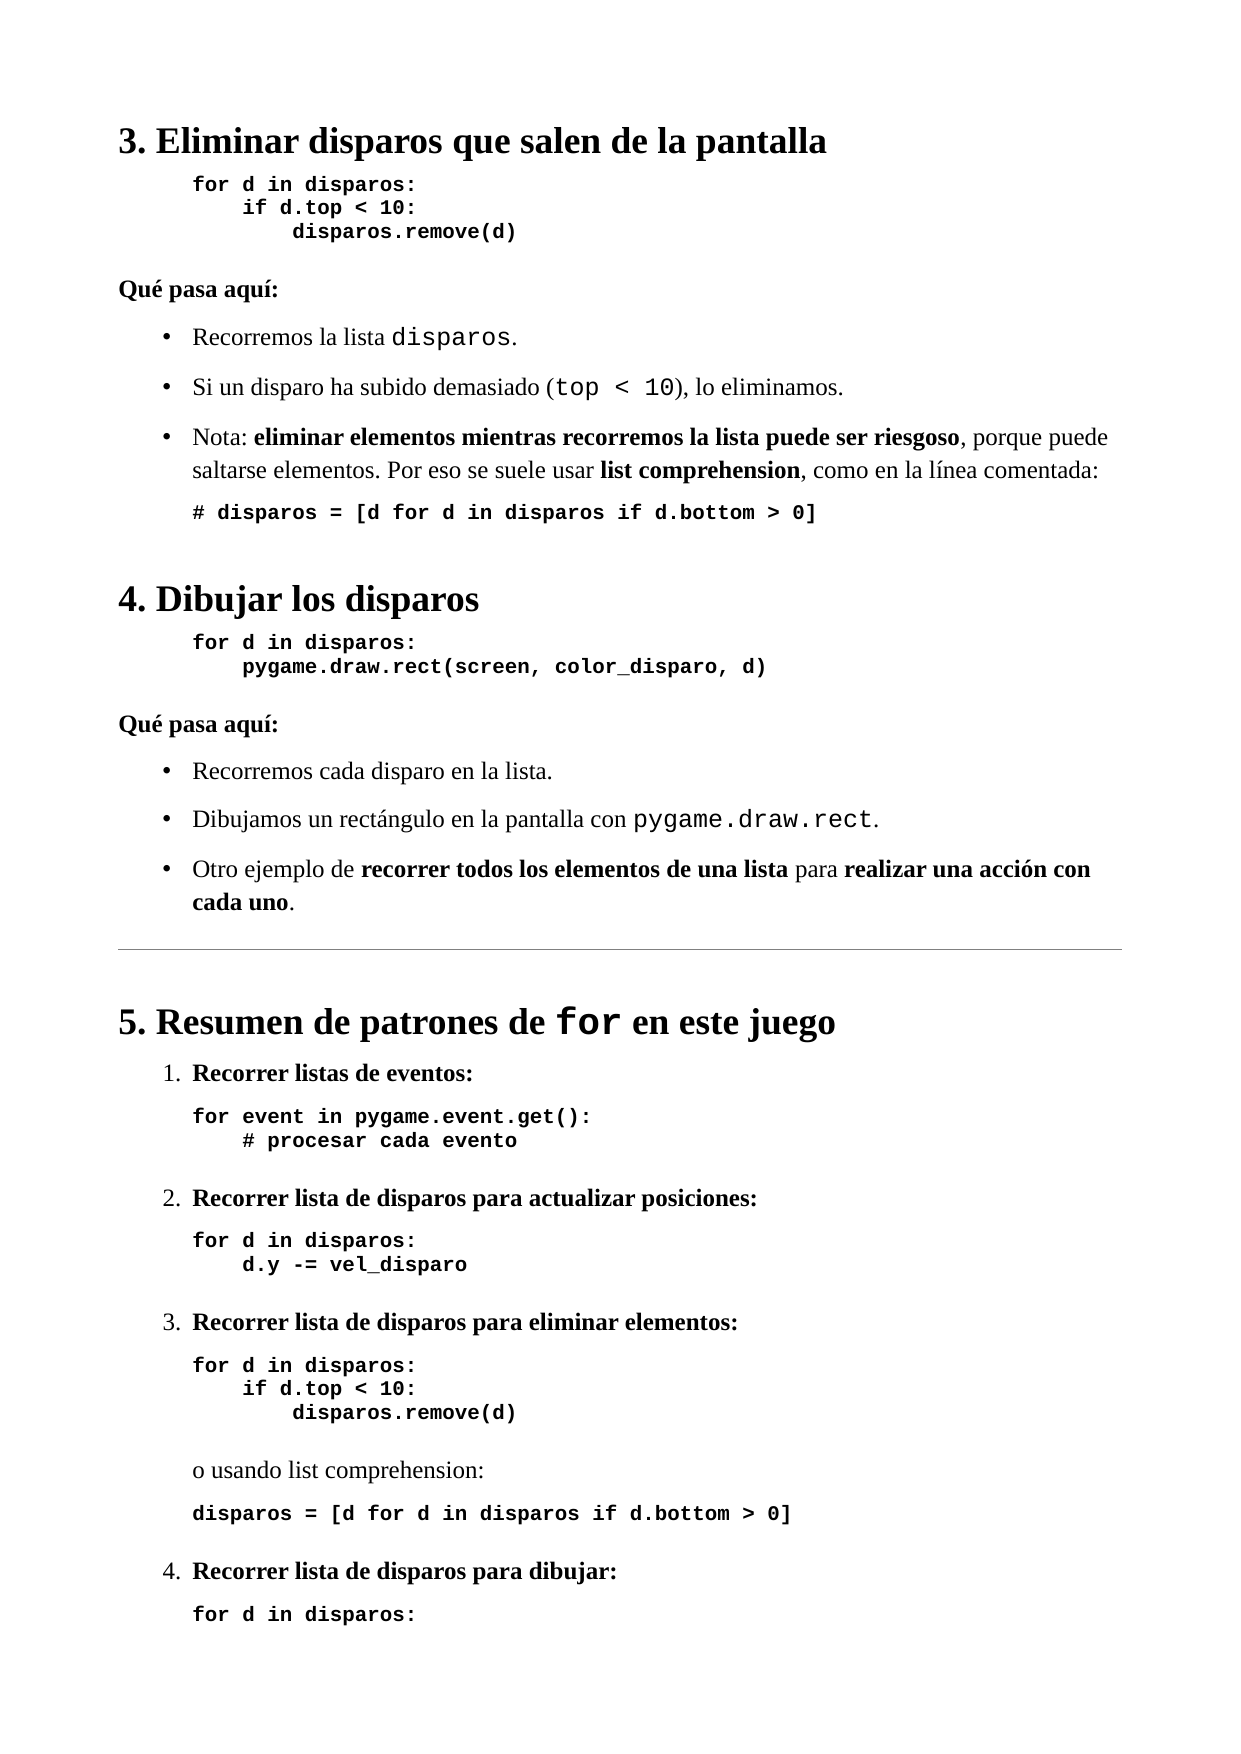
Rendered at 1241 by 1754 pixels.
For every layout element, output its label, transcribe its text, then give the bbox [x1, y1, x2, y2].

text if d.top < 10: [192, 1378, 1122, 1402]
text pygame.draw.rect(screen, color_disparo, d) [192, 656, 1122, 679]
list Nota: eliminar elementos mientras recorremos la lista puede ser riesgoso, porque puede saltarse elementos. Por eso se suele usar list comprehension, como en la línea comentada: [162, 422, 1122, 483]
text # procesar cada evento [192, 1130, 1122, 1153]
text disparos.remove(d) [192, 221, 1122, 245]
text for d in disparos: [192, 1230, 1122, 1254]
list Si un disparo ha subido demasiado (top < 10), lo eliminamos. [162, 372, 1122, 403]
text for d in disparos: [192, 632, 1122, 656]
list Recorremos la lista disparos. [162, 322, 1122, 353]
text d.y -= vel_disparo [192, 1254, 1122, 1278]
list Otro ejemplo de recorrer todos los elementos de una lista para realizar una acción con cada uno. [162, 854, 1122, 916]
text Qué pasa aquí: [118, 274, 1122, 303]
list Dibujamos un rectángulo en la pantalla con pygame.draw.rect. [162, 804, 1122, 835]
subtitle 3️. Eliminar disparos que salen de la pantalla [118, 118, 1122, 161]
text disparos.remove(d) [192, 1402, 1122, 1426]
list Recorrer listas de eventos: [162, 1058, 1122, 1087]
text disparos = [d for d in disparos if d.bottom > 0] [192, 1503, 1122, 1526]
text o usando list comprehension: [192, 1455, 1122, 1484]
text for d in disparos: [192, 1355, 1122, 1378]
subtitle 5️. Resumen de patrones de for en este juego [118, 1000, 1122, 1046]
text for event in pygame.event.get(): [192, 1106, 1122, 1130]
list Recorremos cada disparo en la lista. [162, 756, 1122, 785]
text Qué pasa aquí: [118, 709, 1122, 737]
text for d in disparos: [192, 1603, 1122, 1627]
text # disparos = [d for d in disparos if d.bottom > 0] [192, 502, 1122, 526]
subtitle 4️. Dibujar los disparos [118, 576, 1122, 619]
text if d.top < 10: [192, 197, 1122, 221]
list Recorrer lista de disparos para eliminar elementos: [162, 1307, 1122, 1336]
list Recorrer lista de disparos para actualizar posiciones: [162, 1183, 1122, 1212]
text for d in disparos: [192, 174, 1122, 197]
list Recorrer lista de disparos para dibujar: [162, 1556, 1122, 1585]
